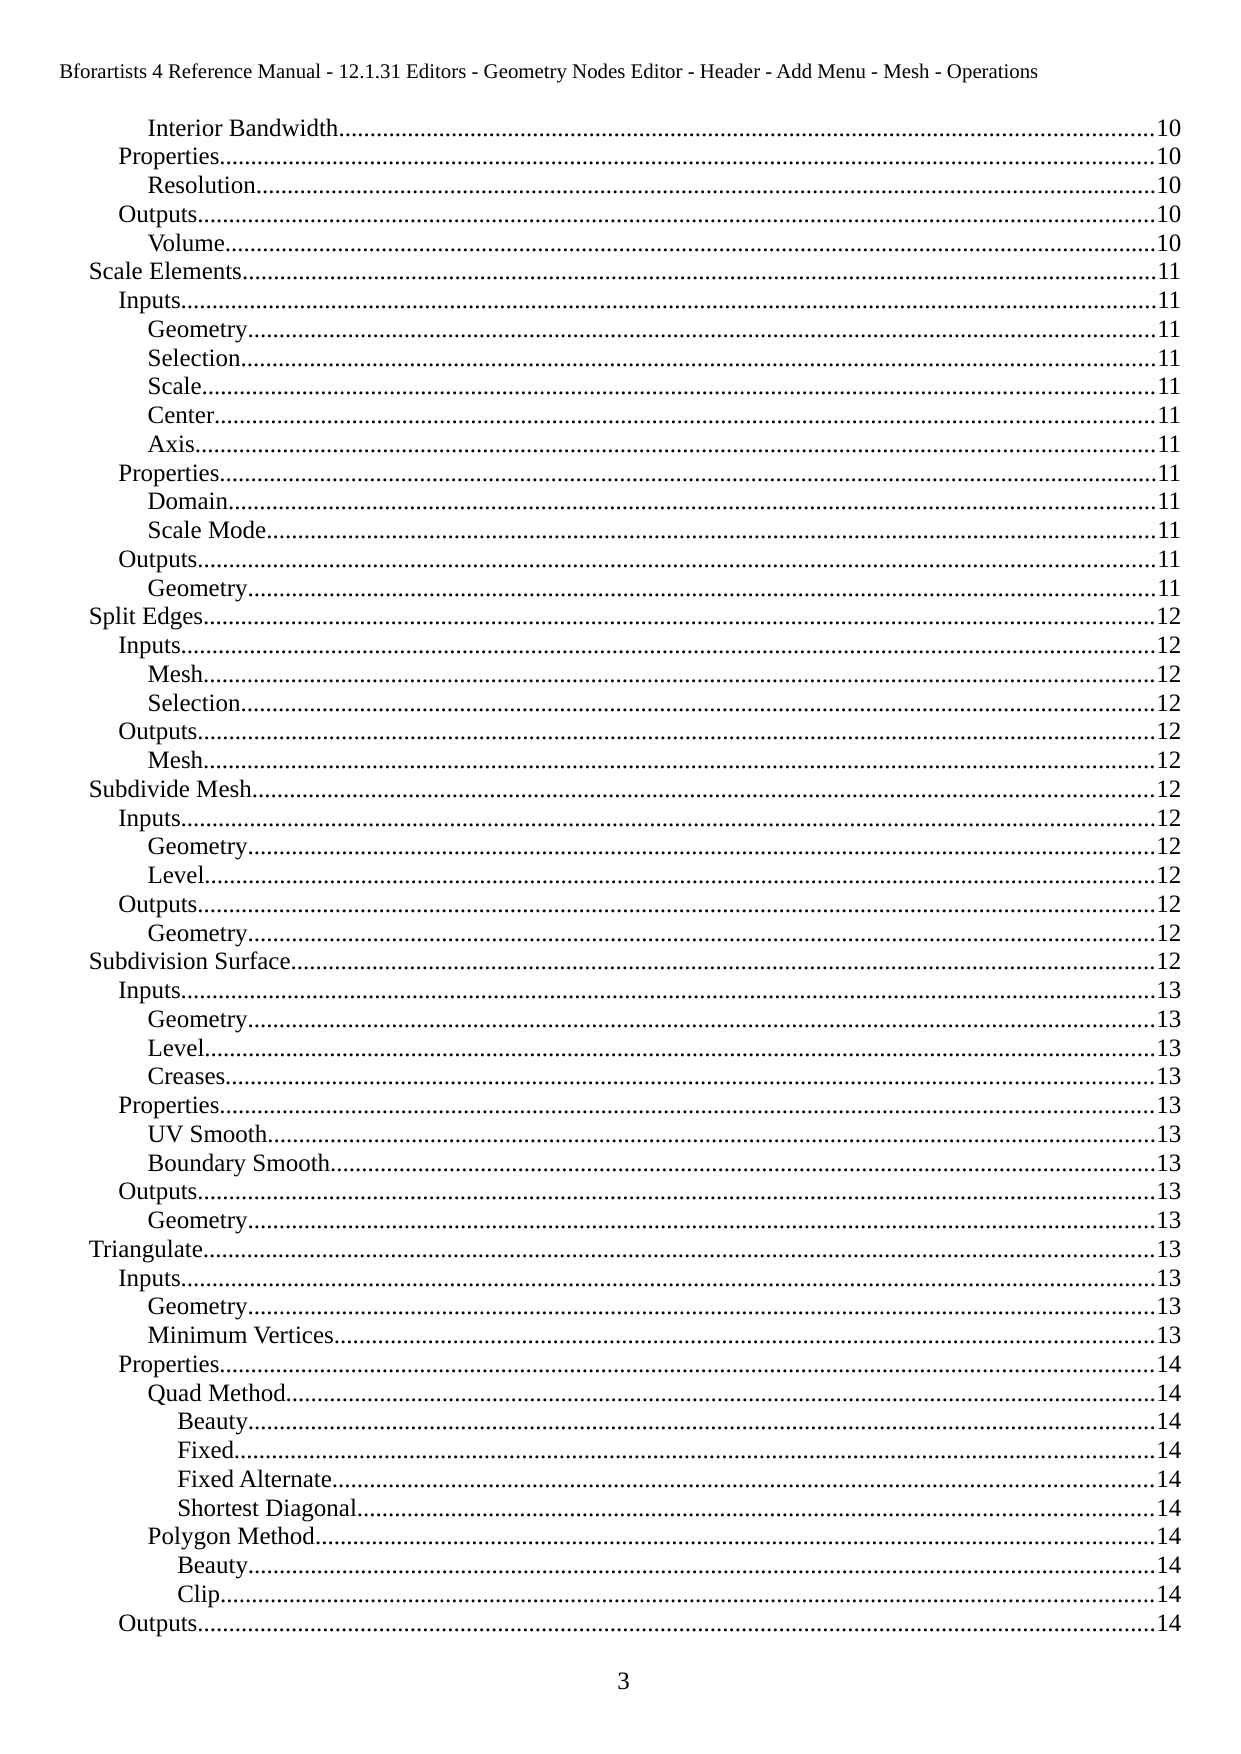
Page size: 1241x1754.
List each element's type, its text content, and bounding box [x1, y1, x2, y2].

text Mesh 12 [147, 659, 1181, 688]
text Geometry 12 [147, 918, 1181, 946]
text Level 13 [147, 1033, 1181, 1061]
text Fixed 14 [177, 1435, 1181, 1464]
text Properties 14 [118, 1349, 1181, 1378]
text UV Smooth 13 [147, 1119, 1181, 1148]
text Interior Bandwidth 10 [147, 113, 1181, 141]
text Mesh 12 [147, 745, 1181, 774]
text Geometry 13 [147, 1004, 1181, 1033]
text Quad Method 14 [147, 1378, 1181, 1406]
text Resolution 10 [147, 170, 1181, 199]
text Geometry 13 [147, 1291, 1181, 1320]
text Outputs 11 [118, 544, 1181, 573]
text Clip 14 [177, 1579, 1181, 1608]
text Scale Mode 11 [147, 515, 1181, 544]
text Inputs 12 [118, 803, 1181, 831]
text Geometry 11 [147, 573, 1181, 601]
text Selection 12 [147, 688, 1181, 716]
text Domain 11 [147, 486, 1181, 515]
text Creases 13 [147, 1061, 1181, 1090]
text Polygon Method 14 [147, 1521, 1181, 1550]
text Scale Elements 11 [88, 256, 1181, 285]
text Scale 11 [147, 371, 1181, 400]
text Fixed Alternate 14 [177, 1464, 1181, 1493]
text Level 12 [147, 860, 1181, 889]
text Center 11 [147, 400, 1181, 429]
text Inputs 11 [118, 285, 1181, 314]
text Geometry 11 [147, 314, 1181, 343]
text Geometry 12 [147, 831, 1181, 860]
text Beauty 14 [177, 1550, 1181, 1579]
text Shortest Diagonal 14 [177, 1493, 1181, 1521]
text Selection 11 [147, 343, 1181, 371]
text Outputs 13 [118, 1176, 1181, 1205]
text Outputs 14 [118, 1608, 1181, 1636]
text Subdivide Mesh 12 [88, 774, 1181, 803]
text Properties 10 [118, 141, 1181, 170]
text Outputs 12 [118, 889, 1181, 918]
text Triangulate 13 [88, 1234, 1181, 1263]
text Properties 13 [118, 1090, 1181, 1119]
text Split Edges 12 [88, 601, 1181, 630]
text Beauty 14 [177, 1406, 1181, 1435]
text Minimum Vertices 13 [147, 1320, 1181, 1349]
text Outputs 10 [118, 199, 1181, 228]
text Outputs 12 [118, 716, 1181, 745]
text Axis 11 [147, 429, 1181, 458]
text Geometry 13 [147, 1205, 1181, 1234]
text Inputs 12 [118, 630, 1181, 659]
text Boundary Smooth 13 [147, 1148, 1181, 1176]
text Inputs 13 [118, 1263, 1181, 1291]
text Volume 10 [147, 228, 1181, 256]
text Inputs 13 [118, 975, 1181, 1004]
text Subdivision Surface 12 [88, 946, 1181, 975]
text Properties 11 [118, 458, 1181, 486]
